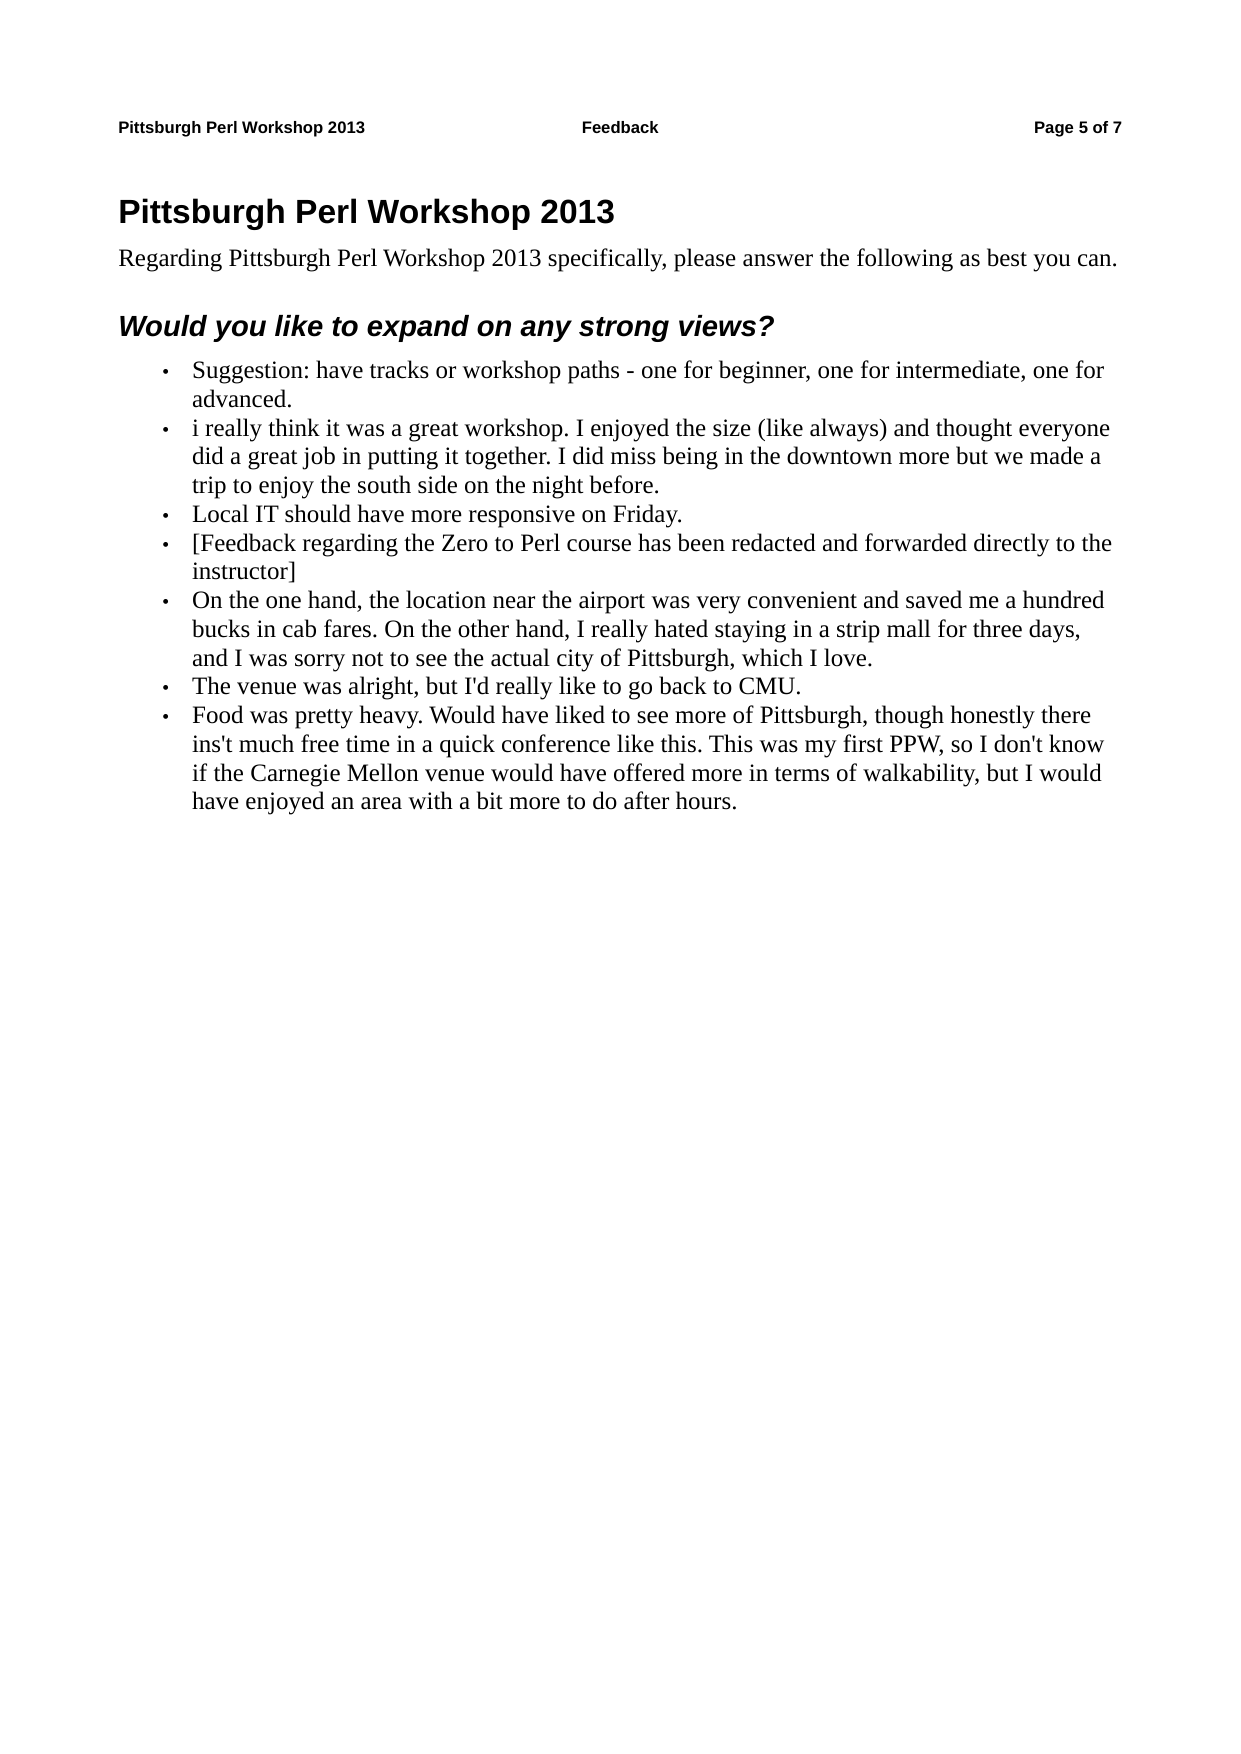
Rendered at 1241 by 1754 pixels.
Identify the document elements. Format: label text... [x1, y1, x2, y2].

text Regarding Pittsburgh Perl Workshop 2013 specifically, please answer the following as best you can. [118, 243, 1122, 272]
subtitle Would you like to expand on any strong views? [118, 309, 1122, 343]
list On the one hand, the location near the airport was very convenient and saved me a hundred bucks in cab fares. On the other hand, I really hated staying in a strip mall for three days, and I was sorry not to see the actual city of Pittsburgh, which I love. [162, 585, 1122, 671]
list The venue was alright, but I'd really like to go back to CMU. [162, 671, 1122, 700]
list [Feedback regarding the Zero to Perl course has been redacted and forwarded directly to the instructor] [162, 528, 1122, 585]
subtitle Pittsburgh Perl Workshop 2013 [118, 192, 1122, 230]
list i really think it was a great workshop. I enjoyed the size (like always) and thought everyone did a great job in putting it together. I did miss being in the downtown more but we made a trip to enjoy the south side on the night before. [162, 413, 1122, 499]
list Local IT should have more responsive on Friday. [162, 499, 1122, 528]
list Food was pretty heavy. Would have liked to see more of Pittsburgh, though honestly there ins't much free time in a quick conference like this. This was my first PPW, so I don't know if the Carnegie Mellon venue would have offered more in terms of walkability, but I would have enjoyed an area with a bit more to do after hours. [162, 700, 1122, 815]
list Suggestion: have tracks or workshop paths - one for beginner, one for intermediate, one for advanced. [162, 355, 1122, 413]
